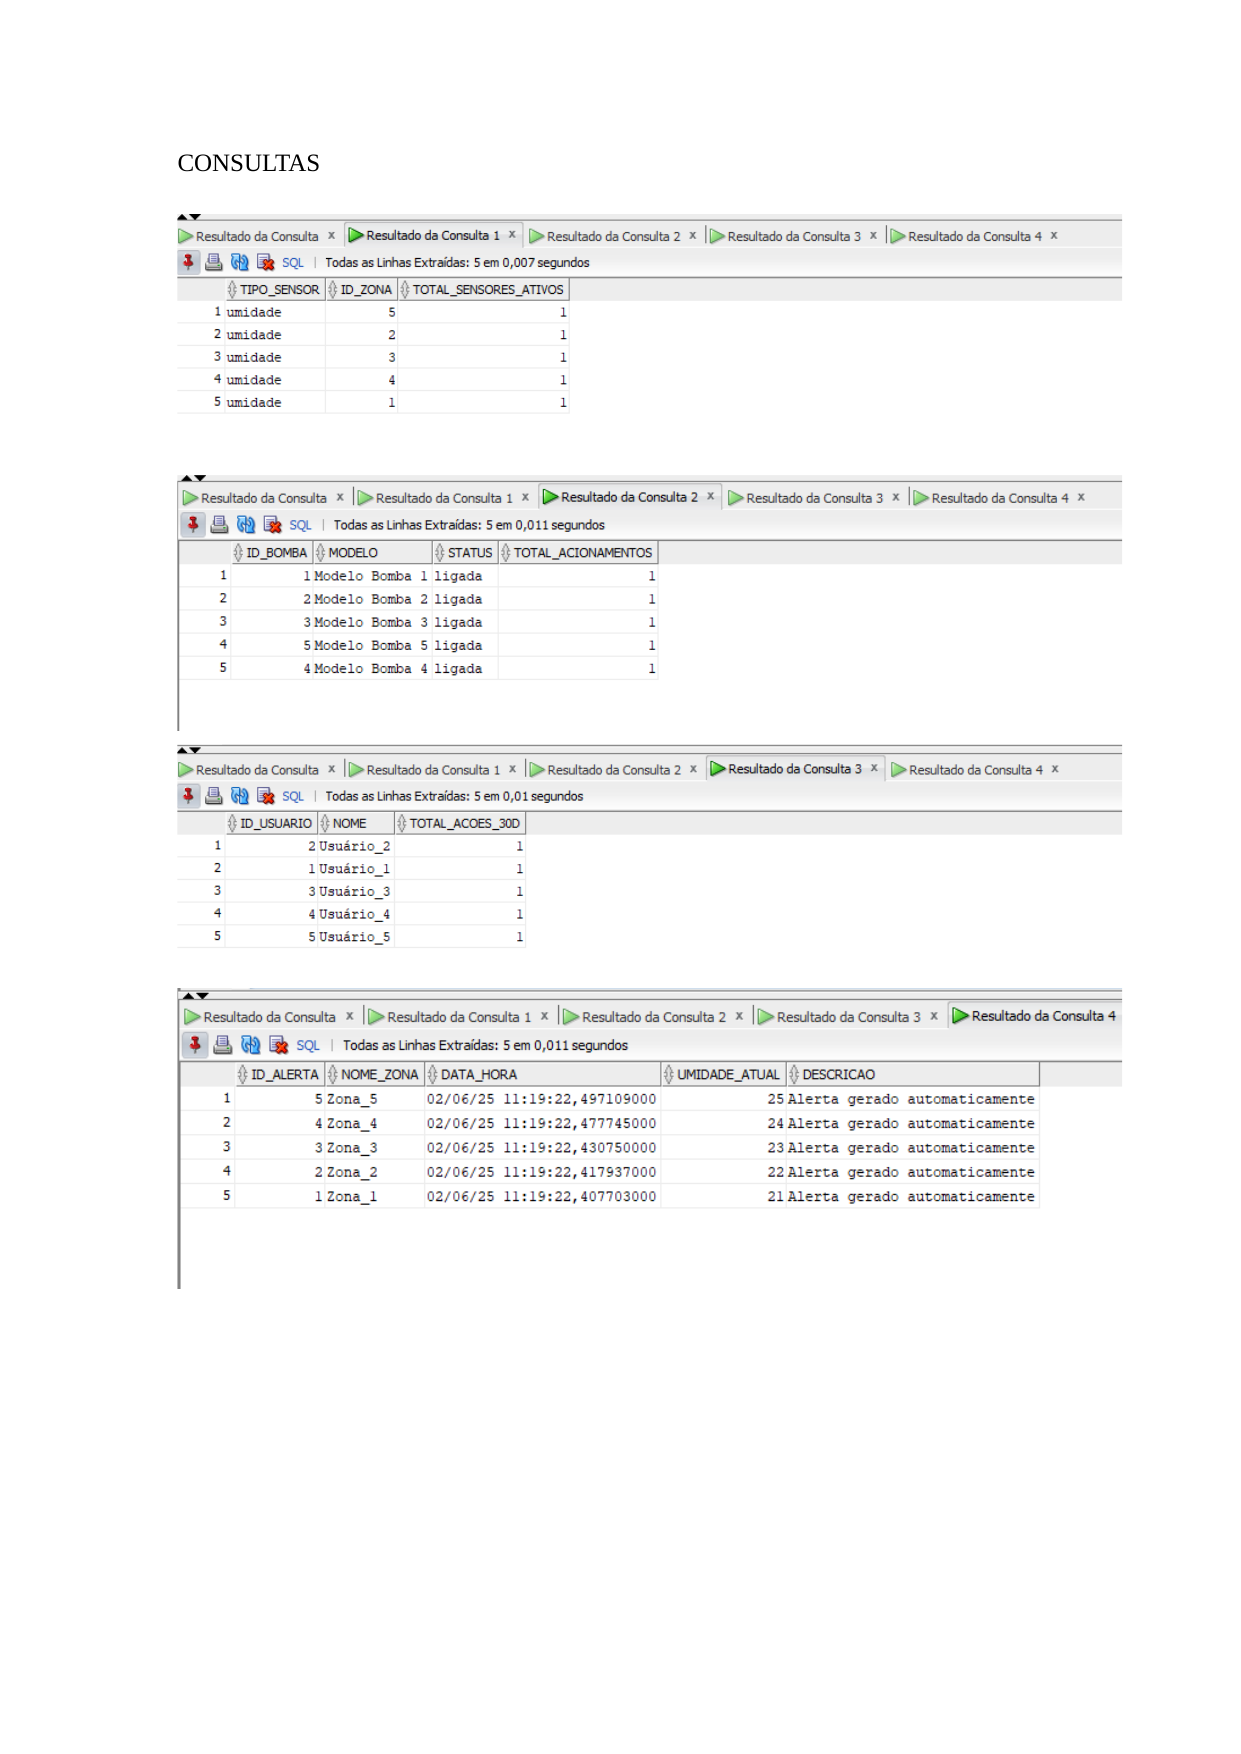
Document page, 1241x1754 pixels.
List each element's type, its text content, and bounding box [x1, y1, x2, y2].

text [177, 460, 1122, 474]
text CONSULTAS [177, 148, 1122, 214]
text [177, 731, 1122, 744]
